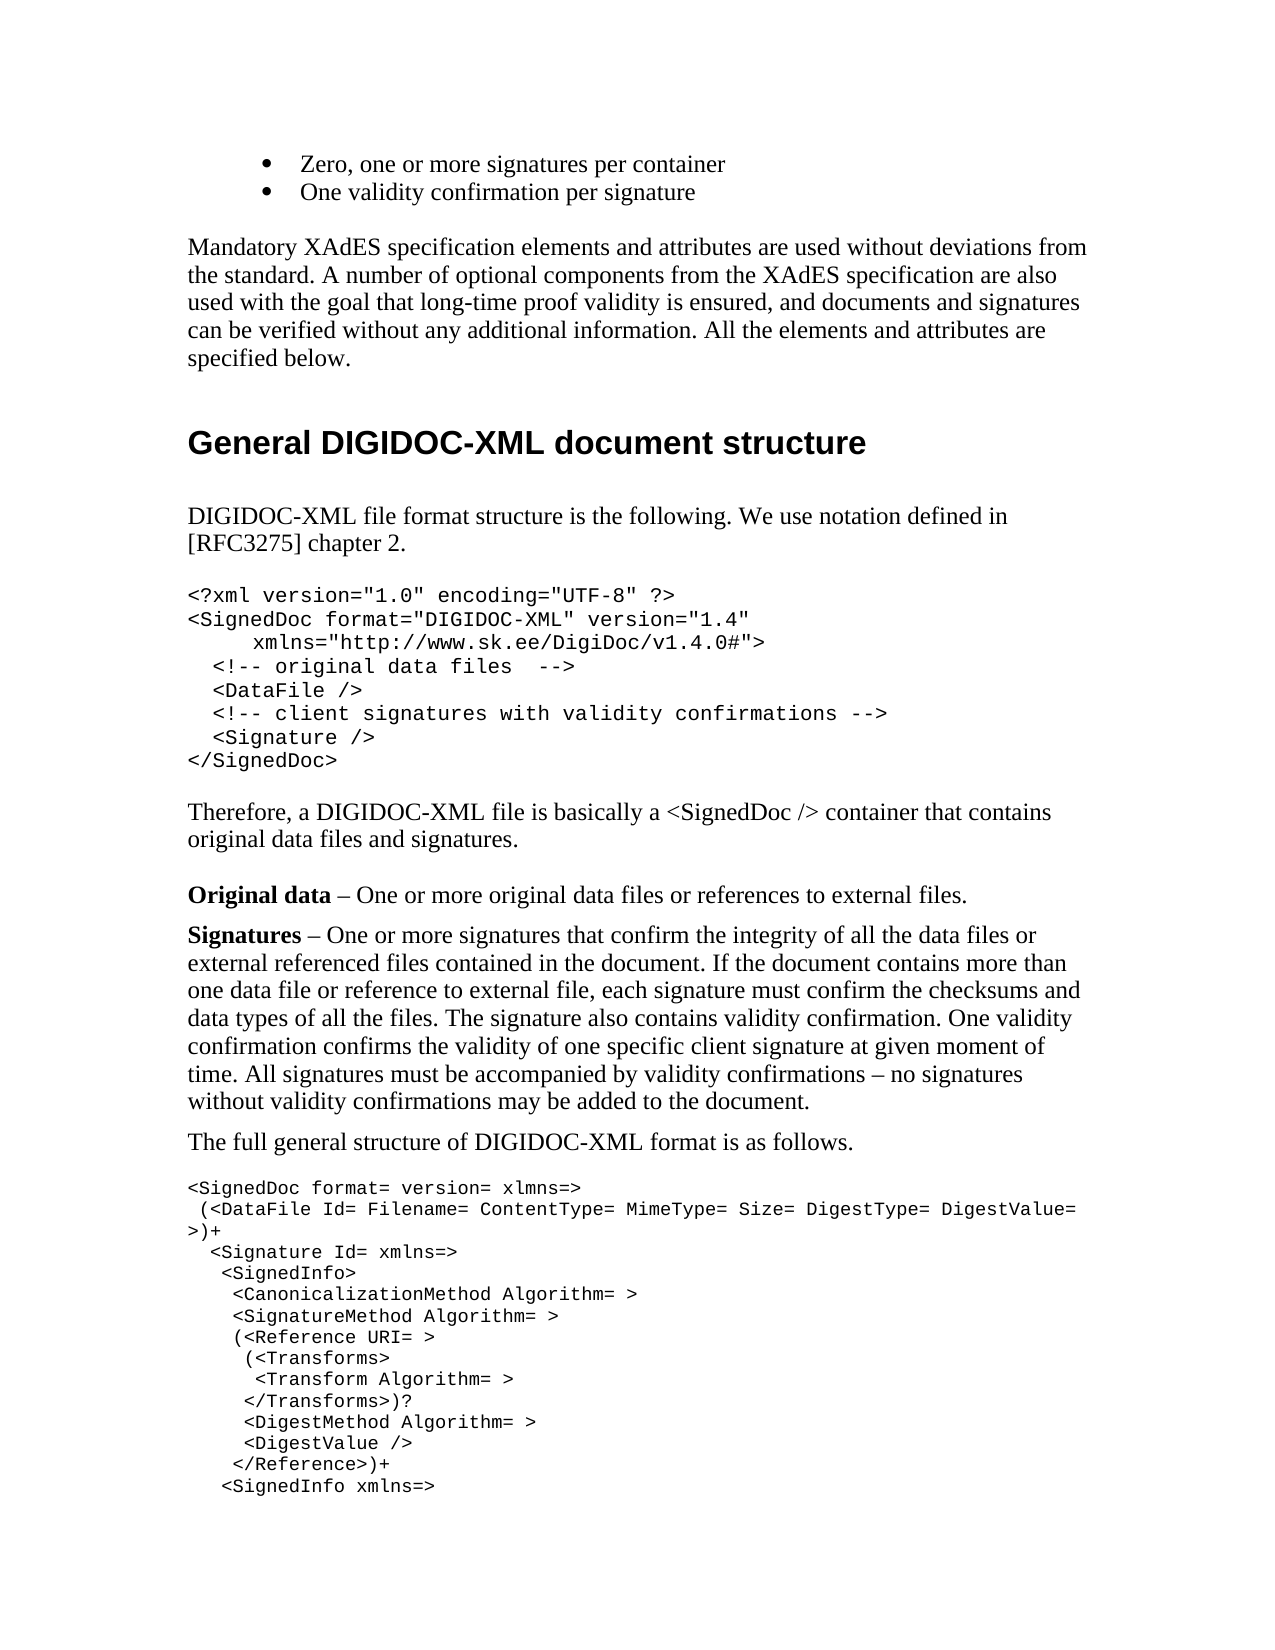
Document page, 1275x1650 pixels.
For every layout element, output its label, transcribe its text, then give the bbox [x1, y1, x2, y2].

text <SignedDoc format= version= xlmns=> [187, 1179, 1087, 1200]
text Signatures – One or more signatures that confirm the integrity of all the data files or external referenced files contained in the document. If the document contains more than one data file or reference to external file, each signature must confirm the checksums and data types of all the files. The signature also contains validity confirmation. One validity confirmation confirms the validity of one specific client signature at given moment of time. All signatures must be accompanied by validity confirmations – no signatures without validity confirmations may be added to the document. [187, 921, 1087, 1115]
text (<Transforms> [187, 1349, 1087, 1370]
text DIGIDOC-XML file format structure is the following. We use notation defined in [RFC3275] chapter 2. [187, 502, 1087, 557]
text <SignedInfo xmlns=> [187, 1476, 1087, 1498]
text <DigestMethod Algorithm= > [187, 1413, 1087, 1434]
text <SignatureMethod Algorithm= > [187, 1306, 1087, 1328]
text <!-- original data files --> [187, 656, 1087, 679]
text <Signature Id= xmlns=> [187, 1243, 1087, 1264]
text <Transform Algorithm= > [187, 1370, 1087, 1391]
text <DigestValue /> [187, 1434, 1087, 1455]
list Zero, one or more signatures per container [262, 150, 1087, 178]
text Therefore, a DIGIDOC-XML file is basically a <SignedDoc /> container that contains original data files and signatures. [187, 798, 1087, 853]
text Mandatory XAdES specification elements and attributes are used without deviations from the standard. A number of optional components from the XAdES specification are also used with the goal that long-time proof validity is ensured, and documents and signatures can be verified without any additional information. All the elements and attributes are specified below. [187, 233, 1087, 372]
text (<DataFile Id= Filename= ContentType= MimeType= Size= DigestType= DigestValue= >)+ [187, 1200, 1087, 1243]
text <DataFile /> [187, 679, 1087, 703]
text (<Reference URI= > [187, 1328, 1087, 1349]
text </Reference>)+ [187, 1455, 1087, 1476]
text <SignedInfo> [187, 1264, 1087, 1285]
subtitle General DIGIDOC-XML document structure [187, 424, 1087, 462]
list One validity confirmation per signature [262, 178, 1087, 205]
text </SignedDoc> [187, 751, 1087, 774]
text <SignedDoc format="DIGIDOC-XML" version="1.4" xmlns="http://www.sk.ee/DigiDoc/v1.4.0#"> [187, 609, 1087, 656]
text <!-- client signatures with validity confirmations --> [187, 703, 1087, 727]
text Original data – One or more original data files or references to external files. [187, 881, 1087, 909]
text <CanonicalizationMethod Algorithm= > [187, 1285, 1087, 1306]
text </Transforms>)? [187, 1391, 1087, 1413]
text <Signature /> [187, 727, 1087, 751]
text The full general structure of DIGIDOC-XML format is as follows. [187, 1128, 1087, 1155]
text <?xml version="1.0" encoding="UTF-8" ?> [187, 585, 1087, 609]
